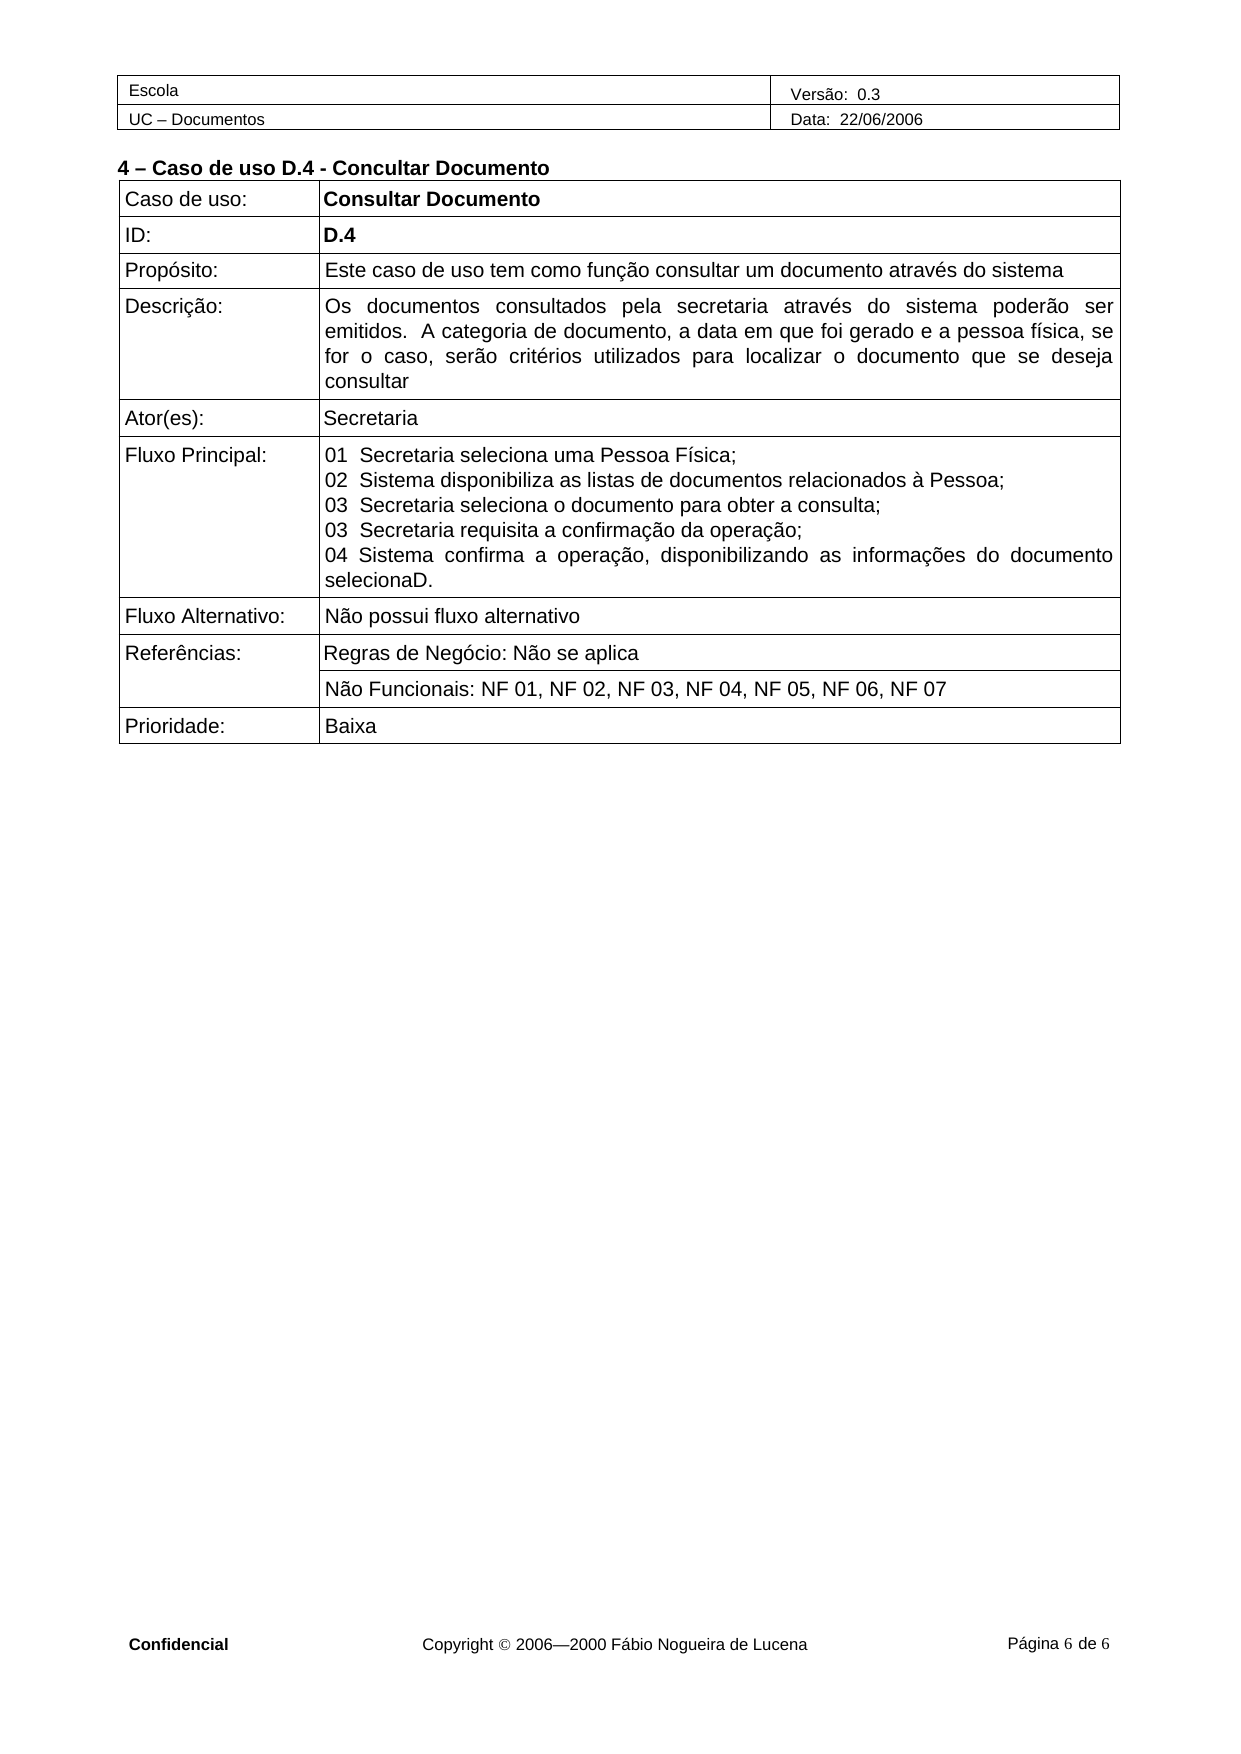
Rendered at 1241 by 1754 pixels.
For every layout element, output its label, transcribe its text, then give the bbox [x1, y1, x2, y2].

table_cell 01 Secretaria seleciona uma Pessoa Física; 02 Sistema disponibiliza as listas de documentos relacionados à Pessoa; 03 Secretaria seleciona o documento para obter a consulta; 03 Secretaria requisita a confirmação da operação; 04 Sistema confirma a operação, disponibilizando as informações do documento selecionaD. [320, 437, 1120, 597]
table_cell Não possui fluxo alternativo [320, 598, 1120, 634]
table_cell Descrição: [120, 289, 319, 399]
table_cell Ator(es): [120, 400, 319, 436]
table_cell Propósito: [120, 254, 319, 287]
table_cell Baixa [320, 708, 1120, 743]
table_cell Este caso de uso tem como função consultar um documento através do sistema [320, 254, 1120, 287]
table_cell Os documentos consultados pela secretaria através do sistema poderão ser emitidos. A categoria de documento, a data em que foi gerado e a pessoa física, se for o caso, serão critérios utilizados para localizar o documento que se deseja consultar [320, 289, 1120, 399]
table_header Caso de uso: [120, 181, 319, 216]
table_cell Não Funcionais: NF 01, NF 02, NF 03, NF 04, NF 05, NF 06, NF 07 [320, 671, 1120, 707]
text 4 – Caso de uso D.4 - Concultar Documento [117, 154, 1120, 179]
table_cell Prioridade: [120, 708, 319, 743]
table_cell ID: [120, 217, 319, 253]
table_cell Secretaria [320, 400, 1120, 436]
table_cell Fluxo Alternativo: [120, 598, 319, 634]
table_cell D.4 [320, 217, 1120, 253]
table_cell Referências: [120, 635, 319, 707]
table_header Regras de Negócio: Não se aplica [320, 635, 1120, 670]
table_cell Fluxo Principal: [120, 437, 319, 597]
table_header Consultar Documento [320, 181, 1120, 216]
